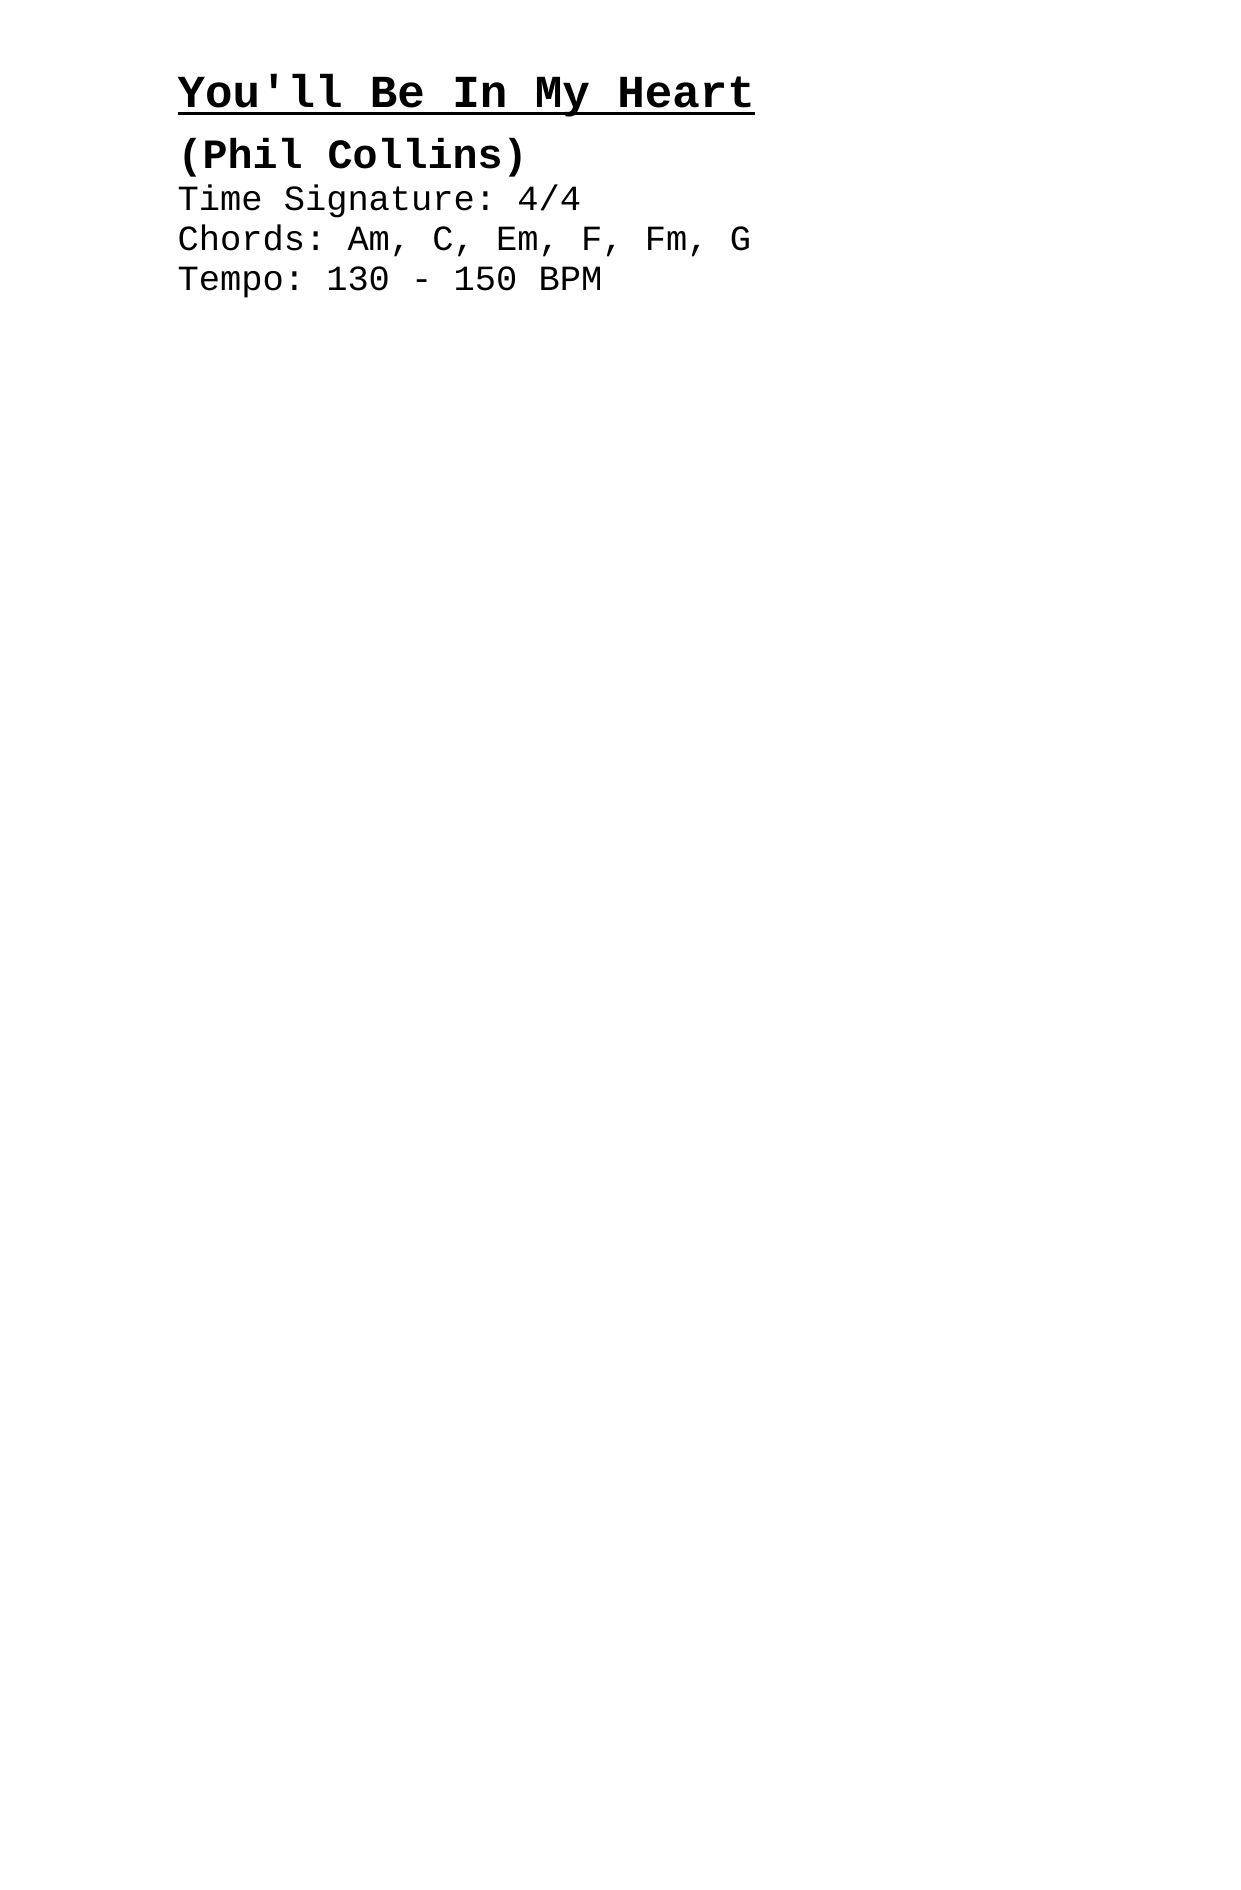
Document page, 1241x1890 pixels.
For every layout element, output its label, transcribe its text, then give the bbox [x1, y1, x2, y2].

subtitle You'll Be In My Heart [177, 69, 1196, 121]
text Tempo: 130 - 150 BPM [177, 261, 1196, 301]
text Time Signature: 4/4 [177, 181, 1196, 221]
subtitle (Phil Collins) [177, 134, 1196, 181]
text Chords: Am, C, Em, F, Fm, G [177, 221, 1196, 261]
